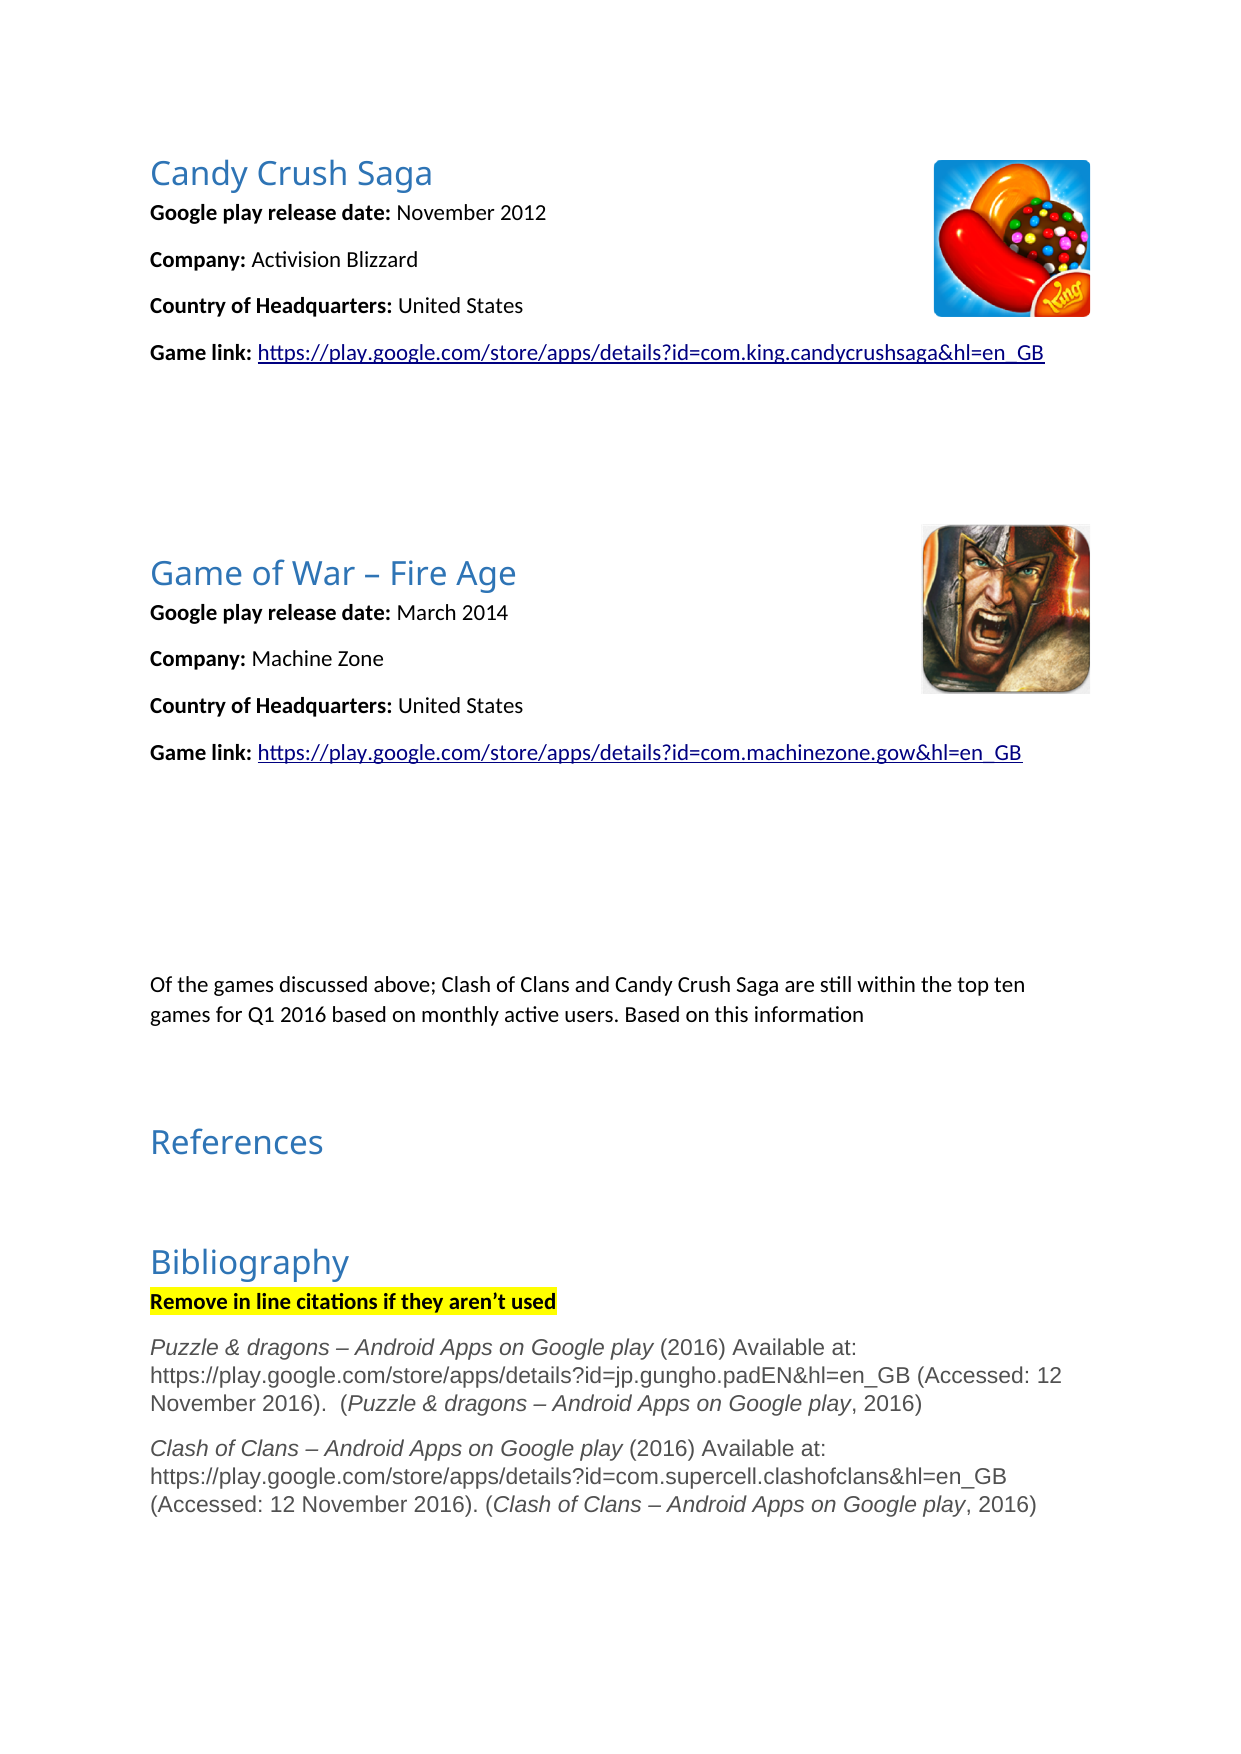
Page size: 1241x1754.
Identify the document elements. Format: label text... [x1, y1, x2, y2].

subtitle Bibliography [150, 1239, 1090, 1284]
text Remove in line citations if they aren’t used [150, 1287, 1090, 1315]
text Game link: https://play.google.com/store/apps/details?id=com.king.candycrushsaga&hl=en_GB [150, 338, 1090, 366]
text Company: Machine Zone [150, 644, 921, 673]
subtitle Candy Crush Saga [150, 150, 1090, 195]
text Puzzle & dragons – Android Apps on Google play (2016) Available at: https://play.google.com/store/apps/details?id=jp.gungho.padEN&hl=en_GB (Accessed: 12 November 2016). (Puzzle & dragons – Android Apps on Google play, 2016) [150, 1334, 1090, 1416]
subtitle Game of War – Fire Age [150, 549, 921, 595]
text Google play release date: March 2014 [150, 598, 921, 626]
text Game link: https://play.google.com/store/apps/details?id=com.machinezone.gow&hl=en_GB [150, 738, 1090, 766]
text Country of Headquarters: United States [150, 691, 1090, 719]
text Clash of Clans – Android Apps on Google play (2016) Available at: https://play.google.com/store/apps/details?id=com.supercell.clashofclans&hl=en_GB (Accessed: 12 November 2016). (Clash of Clans – Android Apps on Google play, 2016) [150, 1435, 1090, 1517]
text Country of Headquarters: United States [150, 292, 1090, 320]
text Of the games discussed above; Clash of Clans and Candy Crush Saga are still within the top ten games for Q1 2016 based on monthly active users. Based on this information [150, 971, 1090, 1028]
text Google play release date: November 2012 [150, 198, 933, 227]
subtitle References [150, 1118, 1090, 1164]
text Company: Activision Blizzard [150, 245, 933, 273]
